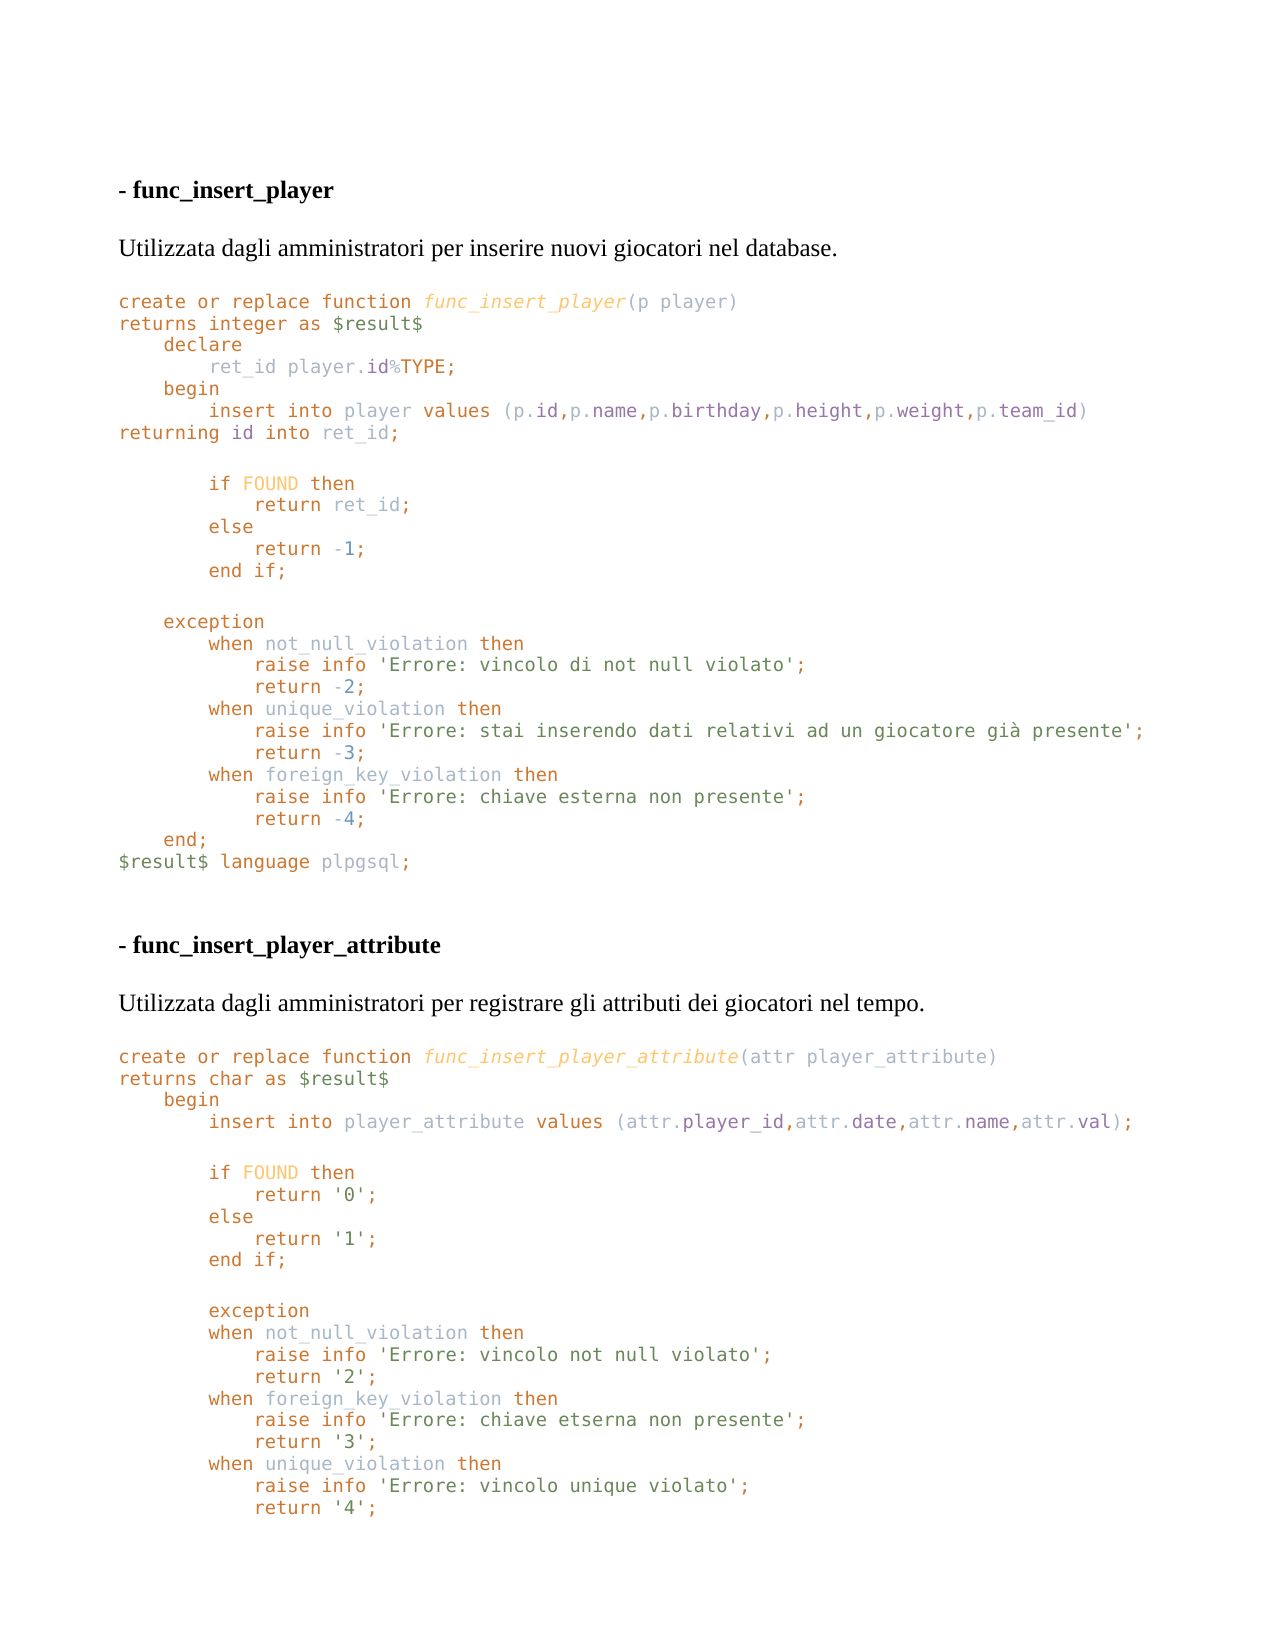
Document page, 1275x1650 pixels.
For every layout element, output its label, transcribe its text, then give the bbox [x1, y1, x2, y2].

text create or replace function func_insert_player_attribute(attr player_attribute) returns char as $result$ begin insert into player_attribute values (attr.player_id,attr.date,attr.name,attr.val); if FOUND then return '0'; else return '1'; end if; exception when not_null_violation then raise info 'Errore: vincolo not null violato'; return '2'; when foreign_key_violation then raise info 'Errore: chiave etserna non presente'; return '3'; when unique_violation then raise info 'Errore: vincolo unique violato'; return '4'; [118, 1046, 1157, 1519]
text create or replace function func_insert_player(p player) returns integer as $result$ declare ret_id player.id%TYPE; begin insert into player values (p.id,p.name,p.birthday,p.height,p.weight,p.team_id) returning id into ret_id; if FOUND then return ret_id; else return -1; end if; exception when not_null_violation then raise info 'Errore: vincolo di not null violato'; return -2; when unique_violation then raise info 'Errore: stai inserendo dati relativi ad un giocatore già presente'; return -3; when foreign_key_violation then raise info 'Errore: chiave esterna non presente'; return -4; end; $result$ language plpgsql; [118, 291, 1157, 873]
text - func_insert_player [118, 176, 1157, 204]
text Utilizzata dagli amministratori per inserire nuovi giocatori nel database. [118, 233, 1157, 262]
text - func_insert_player_attribute [118, 931, 1157, 959]
text Utilizzata dagli amministratori per registrare gli attributi dei giocatori nel tempo. [118, 988, 1157, 1017]
